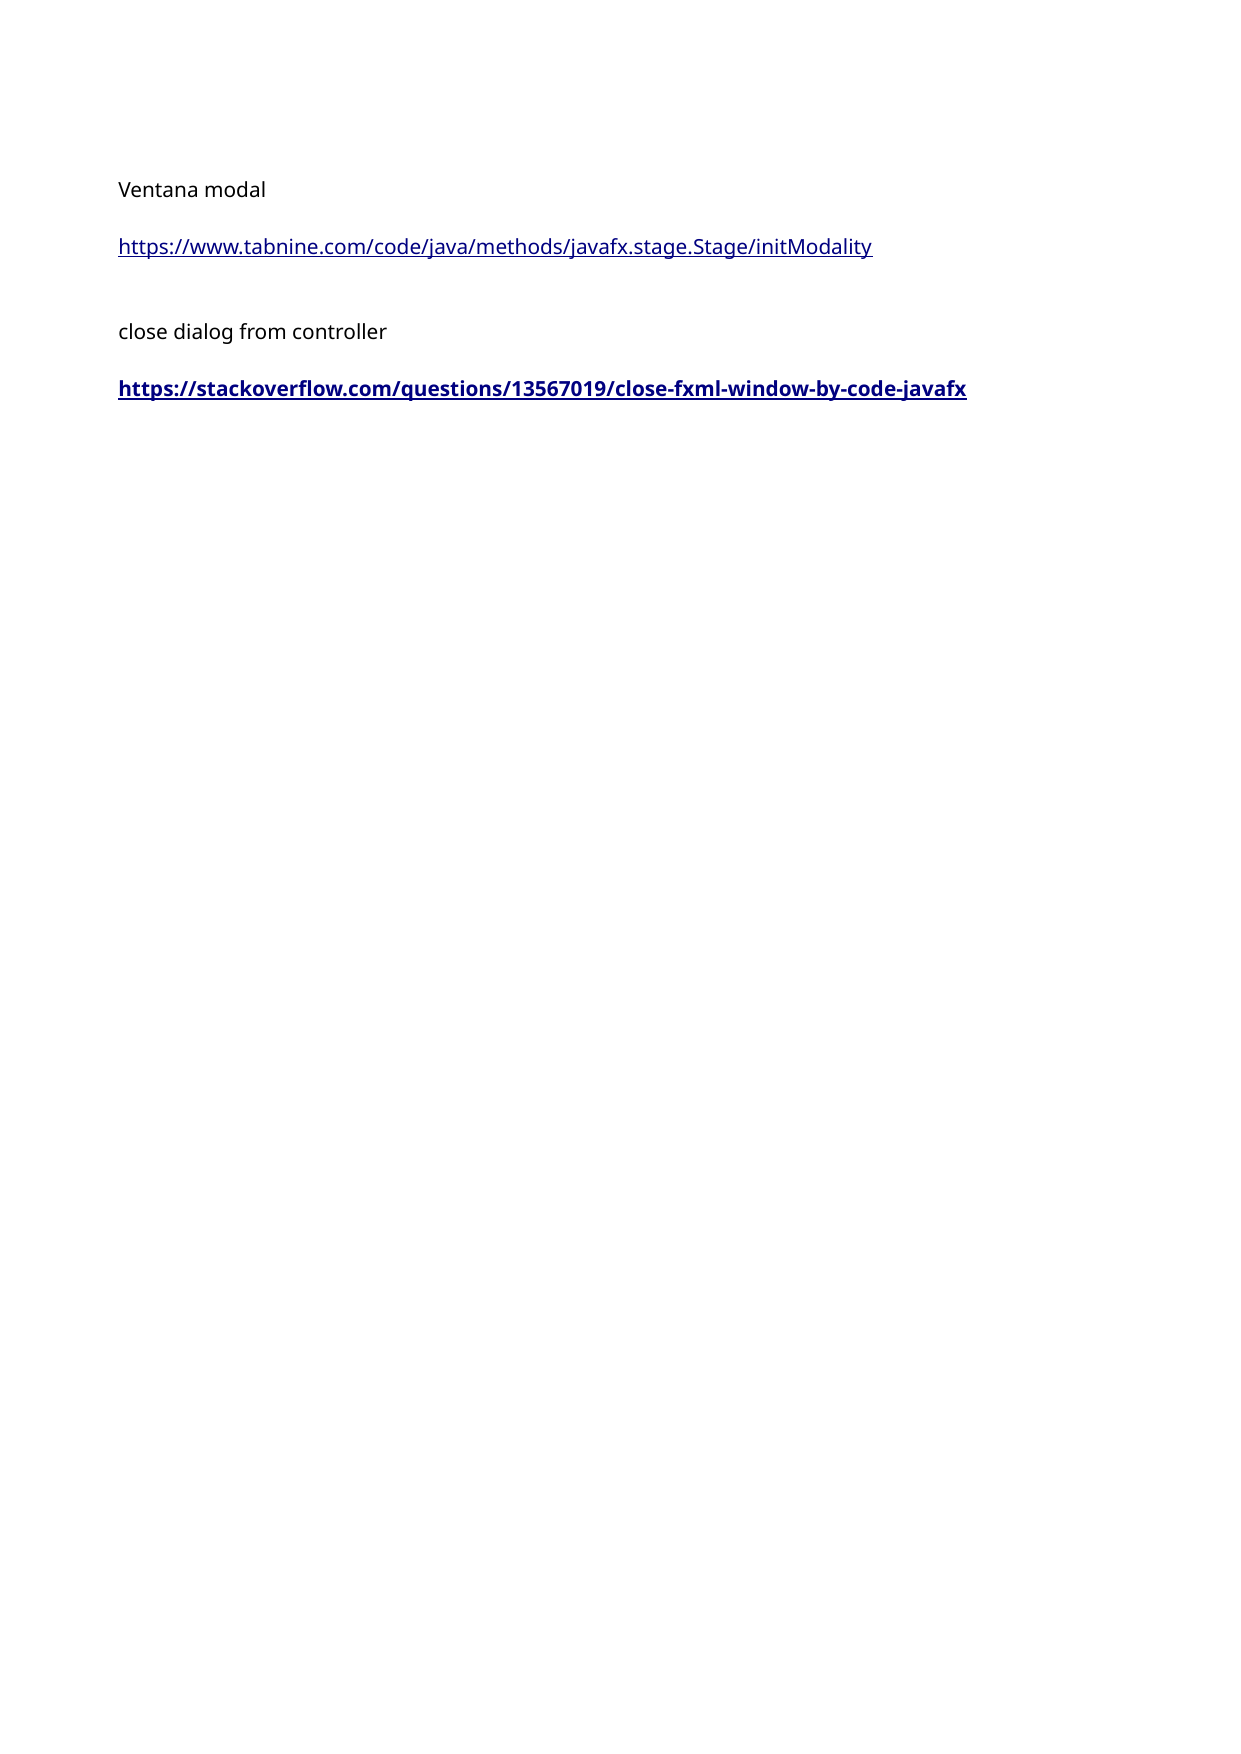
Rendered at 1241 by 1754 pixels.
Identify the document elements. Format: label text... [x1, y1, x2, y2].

text close dialog from controller [118, 317, 1122, 346]
text Ventana modal [118, 175, 1122, 203]
text https://www.tabnine.com/code/java/methods/javafx.stage.Stage/initModality [118, 232, 1122, 260]
text https://stackoverflow.com/questions/13567019/close-fxml-window-by-code-javafx [118, 374, 1122, 402]
